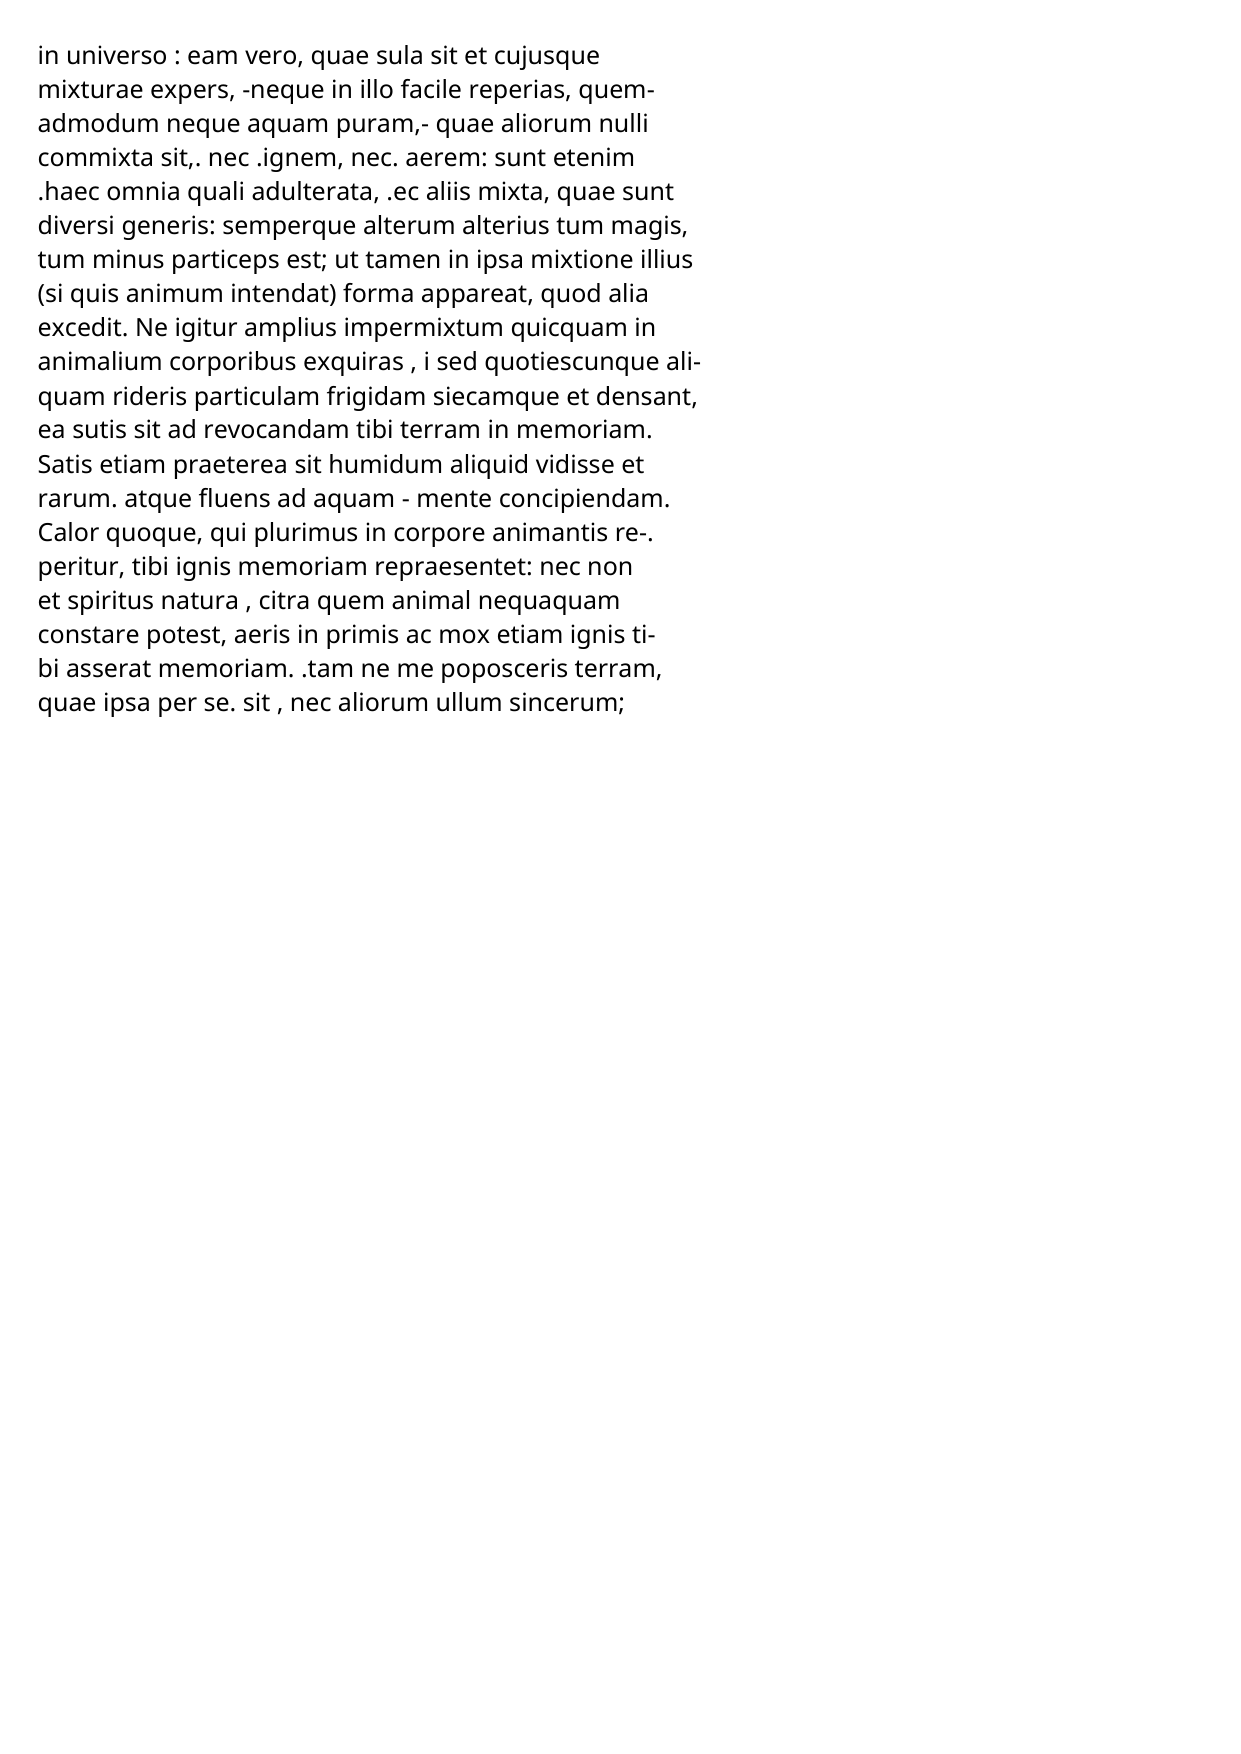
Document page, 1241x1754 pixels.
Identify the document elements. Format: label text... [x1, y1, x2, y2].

text in universo : eam vero, quae sula sit et cujusque mixturae expers, -neque in illo facile reperias, quem- admodum neque aquam puram,- quae aliorum nulli commixta sit,. nec .ignem, nec. aerem: sunt etenim .haec omnia quali adulterata, .ec aliis mixta, quae sunt diversi generis: semperque alterum alterius tum magis, tum minus particeps est; ut tamen in ipsa mixtione illius (si quis animum intendat) forma appareat, quod alia excedit. Ne igitur amplius impermixtum quicquam in animalium corporibus exquiras , i sed quotiescunque ali- quam rideris particulam frigidam siecamque et densant, ea sutis sit ad revocandam tibi terram in memoriam. Satis etiam praeterea sit humidum aliquid vidisse et rarum. atque fluens ad aquam - mente concipiendam. Calor quoque, qui plurimus in corpore animantis re-. peritur, tibi ignis memoriam repraesentet: nec non et spiritus natura , citra quem animal nequaquam constare potest, aeris in primis ac mox etiam ignis ti- bi asserat memoriam. .tam ne me poposceris terram, quae ipsa per se. sit , nec aliorum ullum sincerum; [37, 37, 1203, 719]
